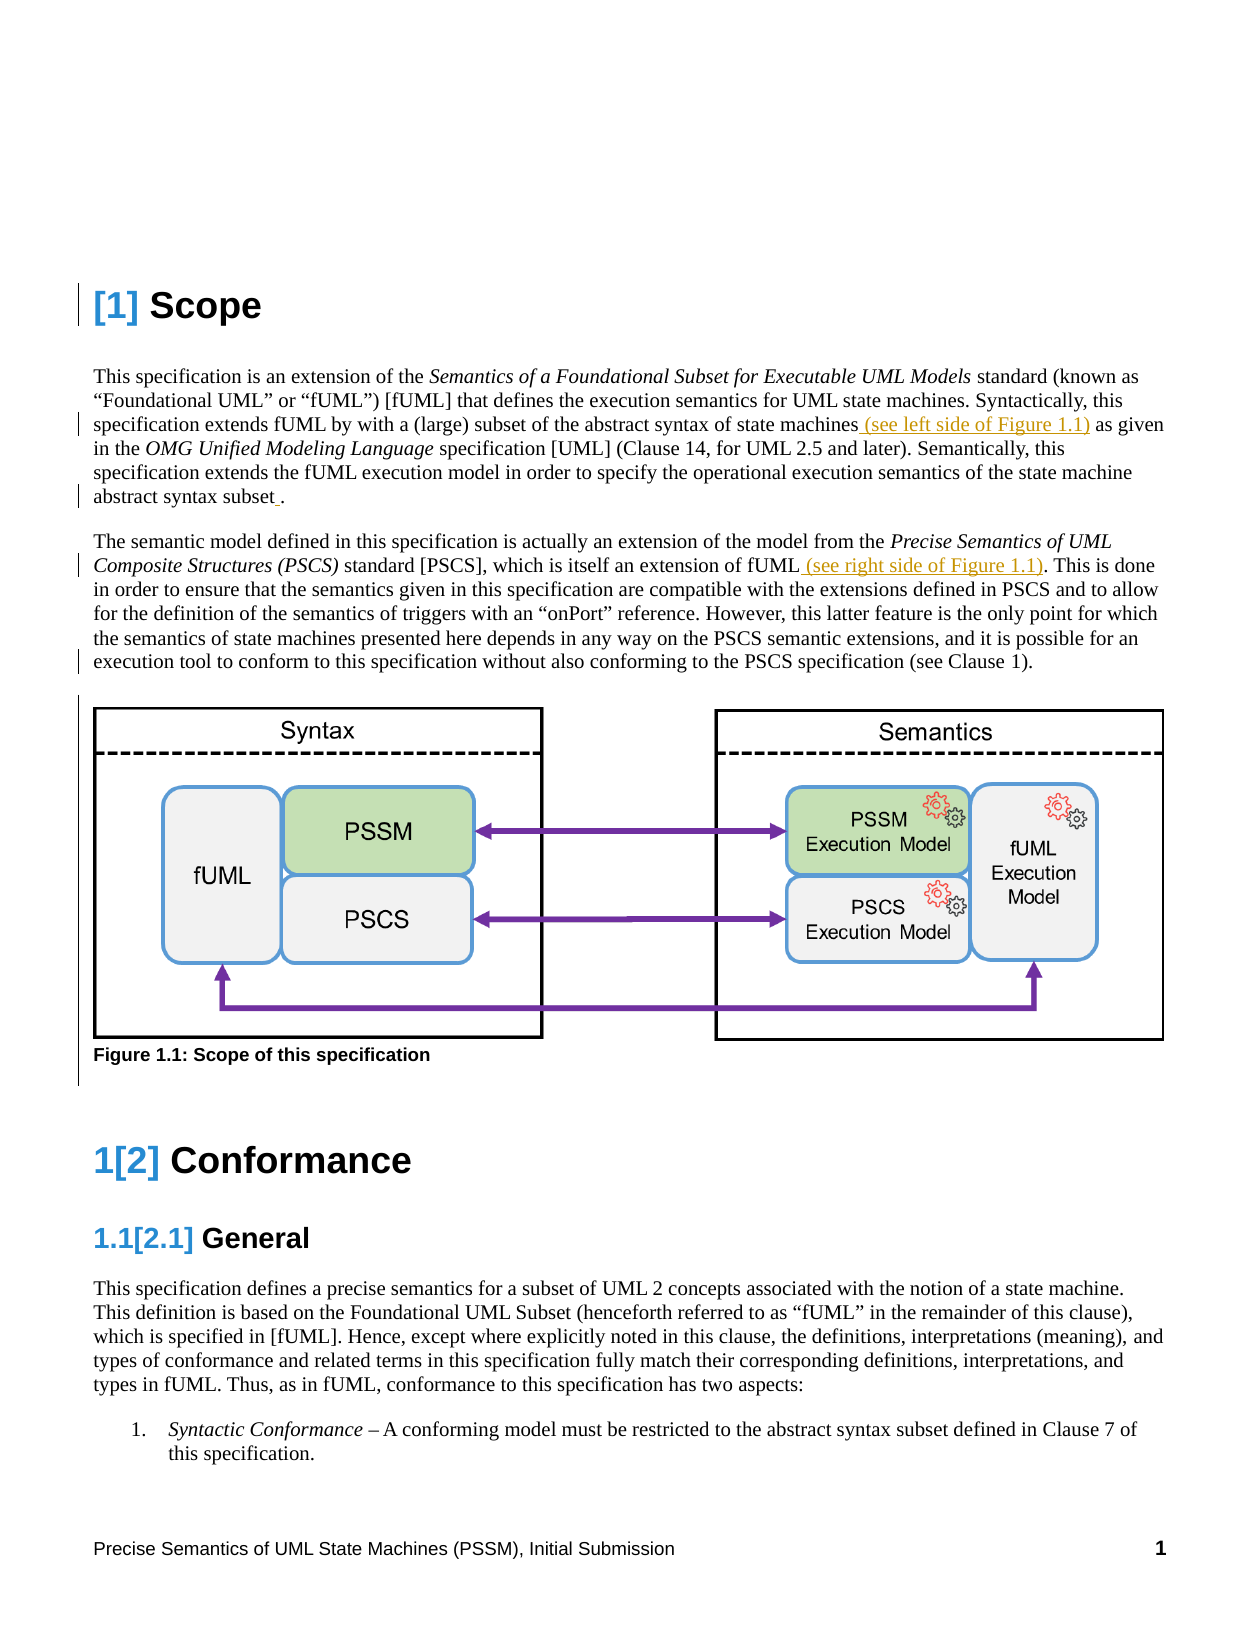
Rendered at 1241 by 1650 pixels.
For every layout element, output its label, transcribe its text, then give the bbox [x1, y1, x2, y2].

subtitle Scope [93, 283, 1164, 326]
text This specification defines a precise semantics for a subset of UML 2 concepts associated with the notion of a state machine. This definition is based on the Foundational UML Subset (henceforth referred to as “fUML” in the remainder of this clause), which is specified in [fUML]. Hence, except where explicitly noted in this clause, the definitions, interpretations (meaning), and types of conformance and related terms in this specification fully match their corresponding definitions, interpretations, and types in fUML. Thus, as in fUML, conformance to this specification has two aspects: [93, 1276, 1164, 1396]
text Figure 1.1: Scope of this specification [93, 1041, 1164, 1066]
picture [93, 707, 1164, 1041]
subtitle General [93, 1219, 1164, 1254]
list Syntactic Conformance – A conforming model must be restricted to the abstract syntax subset defined in Clause 7 of this specification. [131, 1417, 1164, 1465]
text This specification is an extension of the Semantics of a Foundational Subset for Executable UML Models standard (known as “Foundational UML” or “fUML”) [fUML] that defines the execution semantics for UML state machines. Syntactically, this specification extends fUML by with a (large) subset of the abstract syntax of state machines (see left side of Figure 1.1) as given in the OMG Unified Modeling Language specification [UML] (Clause 14, for UML 2.5 and later). Semantically, this specification extends the fUML execution model in order to specify the operational execution semantics of the state machine abstract syntax subset . [93, 364, 1164, 508]
text The semantic model defined in this specification is actually an extension of the model from the Precise Semantics of UML Composite Structures (PSCS) standard [PSCS], which is itself an extension of fUML (see right side of Figure 1.1). This is done in order to ensure that the semantics given in this specification are compatible with the extensions defined in PSCS and to allow for the definition of the semantics of triggers with an “onPort” reference. However, this latter feature is the only point for which the semantics of state machines presented here depends in any way on the PSCS semantic extensions, and it is possible for an execution tool to conform to this specification without also conforming to the PSCS specification (see Clause 1). [93, 529, 1164, 673]
subtitle Conformance [93, 1138, 1164, 1182]
